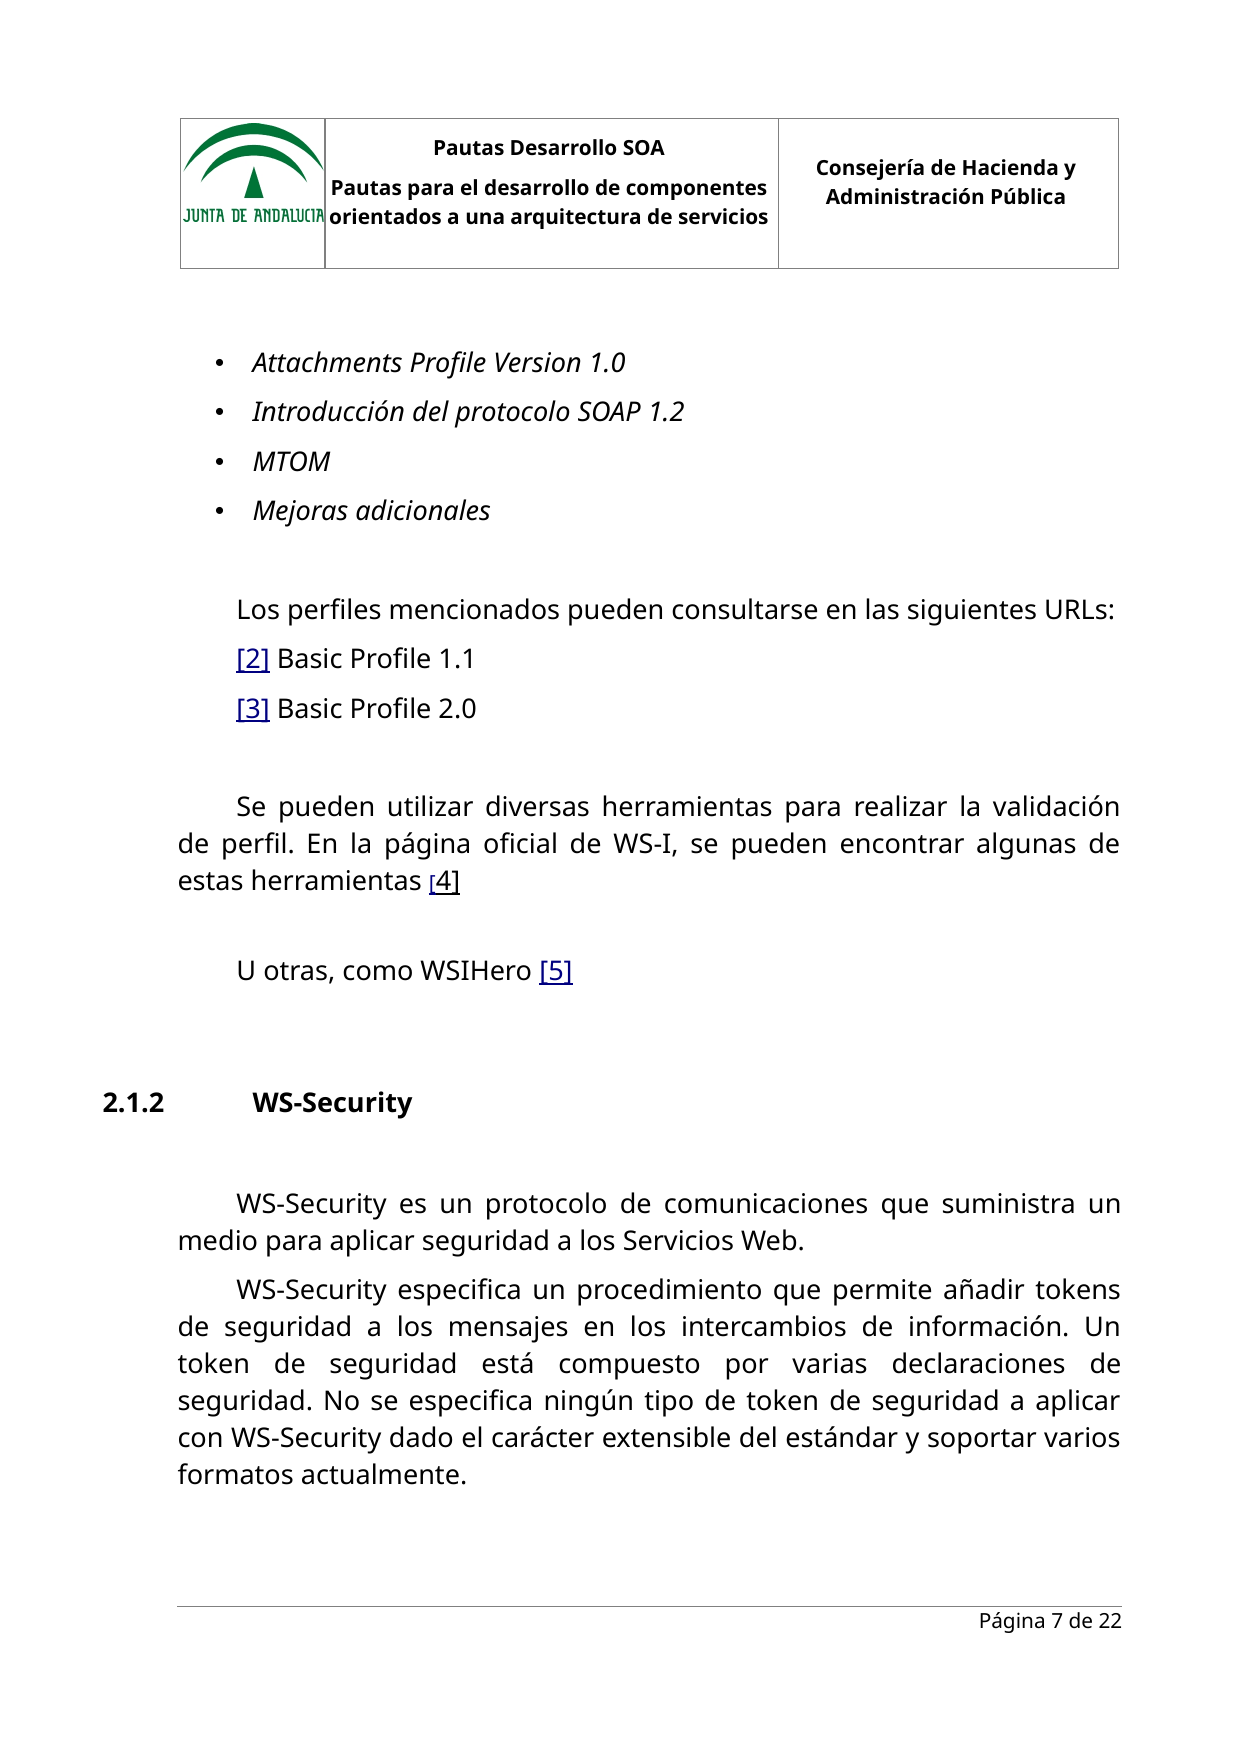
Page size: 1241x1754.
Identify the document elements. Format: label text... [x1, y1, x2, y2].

text WS-Security es un protocolo de comunicaciones que suministra un medio para aplicar seguridad a los Servicios Web. [177, 1184, 1122, 1258]
text WS-Security especifica un procedimiento que permite añadir tokens de seguridad a los mensajes en los intercambios de información. Un token de seguridad está compuesto por varias declaraciones de seguridad. No se especifica ningún tipo de token de seguridad a aplicar con WS-Security dado el carácter extensible del estándar y soportar varios formatos actualmente. [177, 1271, 1122, 1492]
text Se pueden utilizar diversas herramientas para realizar la validación de perfil. En la página oficial de WS-I, se pueden encontrar algunas de estas herramientas [4] [177, 788, 1122, 898]
list MTOM [215, 442, 1122, 479]
subtitle WS-Security [102, 1083, 1122, 1120]
text Los perfiles mencionados pueden consultarse en las siguientes URLs: [177, 590, 1122, 627]
list Attachments Profile Version 1.0 [215, 343, 1122, 380]
list Mejoras adicionales [215, 492, 1122, 528]
picture [183, 123, 324, 222]
list Introducción del protocolo SOAP 1.2 [215, 393, 1122, 430]
text [3] Basic Profile 2.0 [177, 689, 1122, 726]
text [2] Basic Profile 1.1 [177, 640, 1122, 677]
text U otras, como WSIHero [5] [177, 952, 1122, 989]
